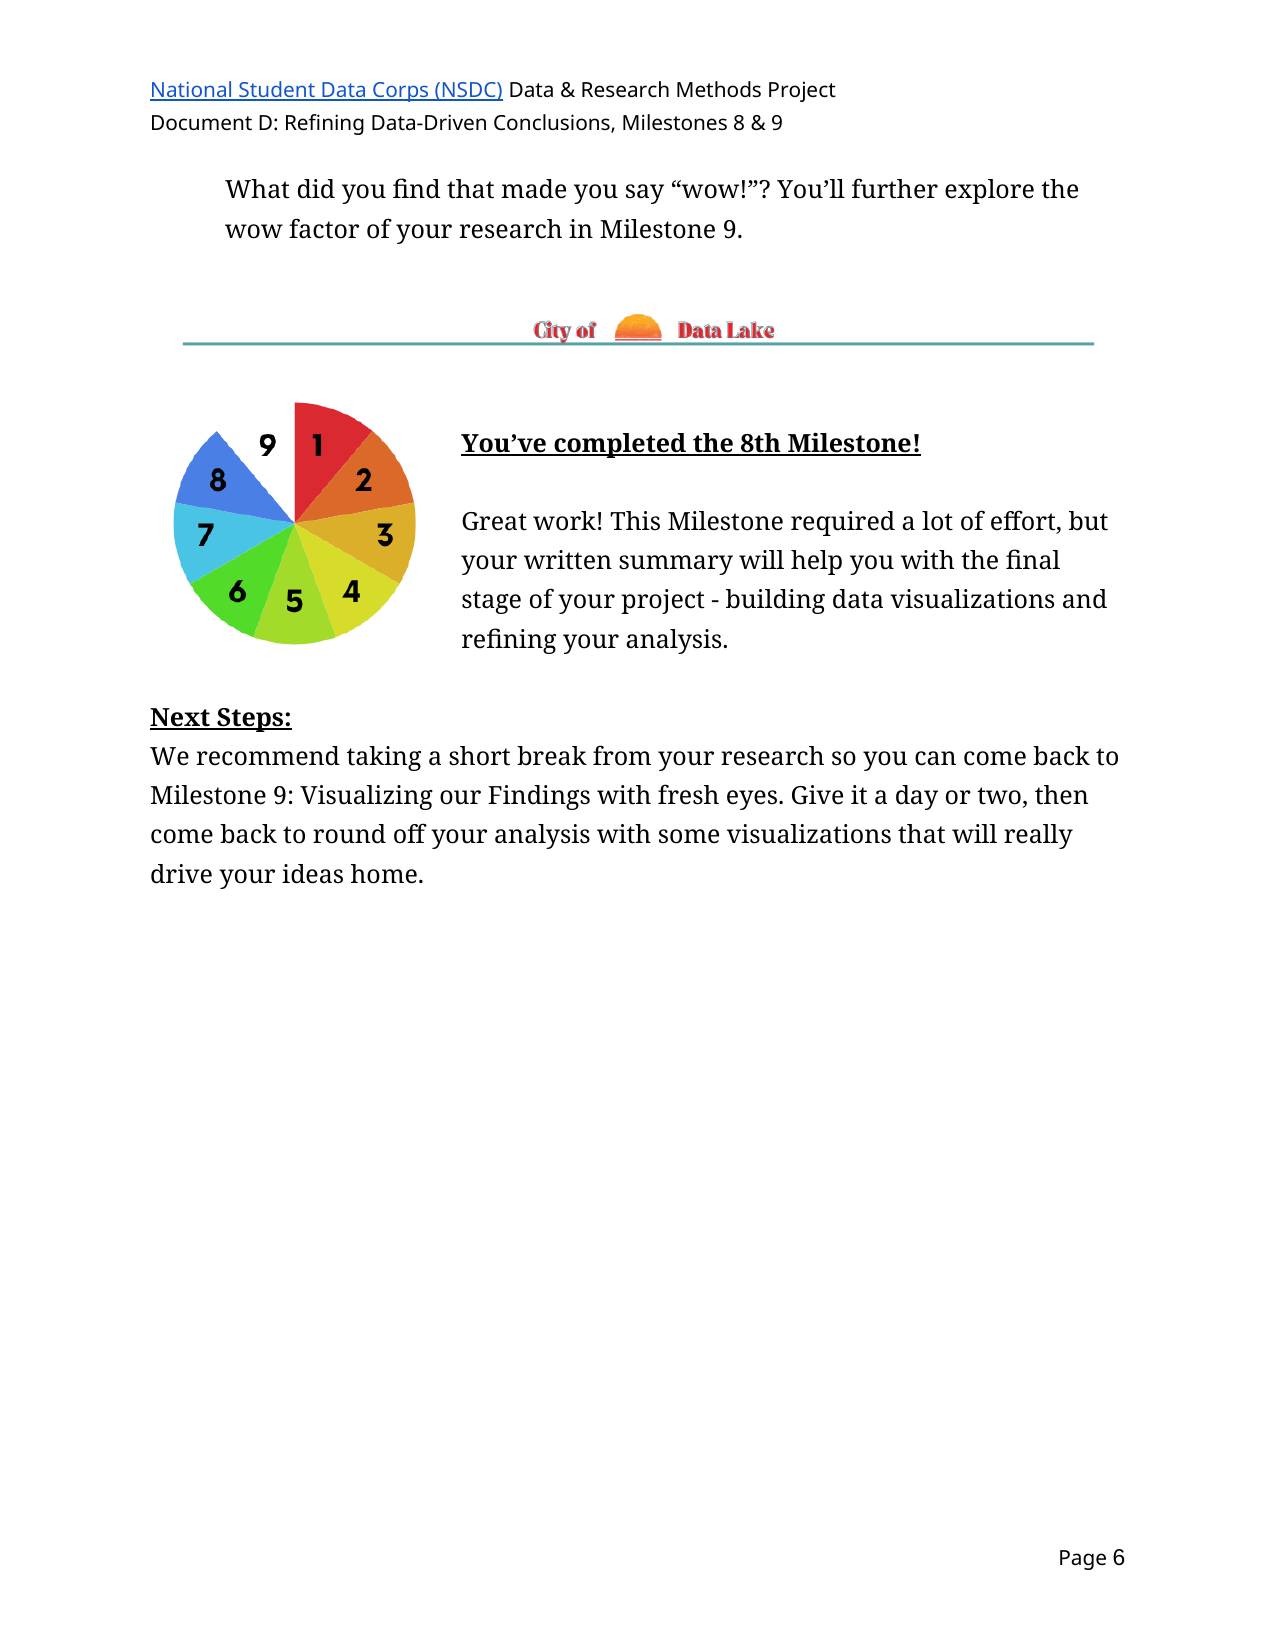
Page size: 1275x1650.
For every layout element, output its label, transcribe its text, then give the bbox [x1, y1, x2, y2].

list What did you find that made you say “wow!”? You’ll further explore the wow factor of your research in Milestone 9. [187, 172, 1125, 245]
text We recommend taking a short break from your research so you can come back to Milestone 9: Visualizing our Findings with fresh eyes. Give it a day or two, then come back to round off your analysis with some visualizations that will really drive your ideas home. [150, 739, 1125, 890]
text Great work! This Milestone required a lot of effort, but your written summary will help you with the final stage of your project - building data visualizations and refining your analysis. [150, 504, 1125, 655]
picture [150, 588, 443, 659]
text You’ve completed the 8th Milestone! [150, 426, 1125, 459]
text Next Steps: [150, 700, 1125, 734]
picture [150, 304, 1125, 367]
